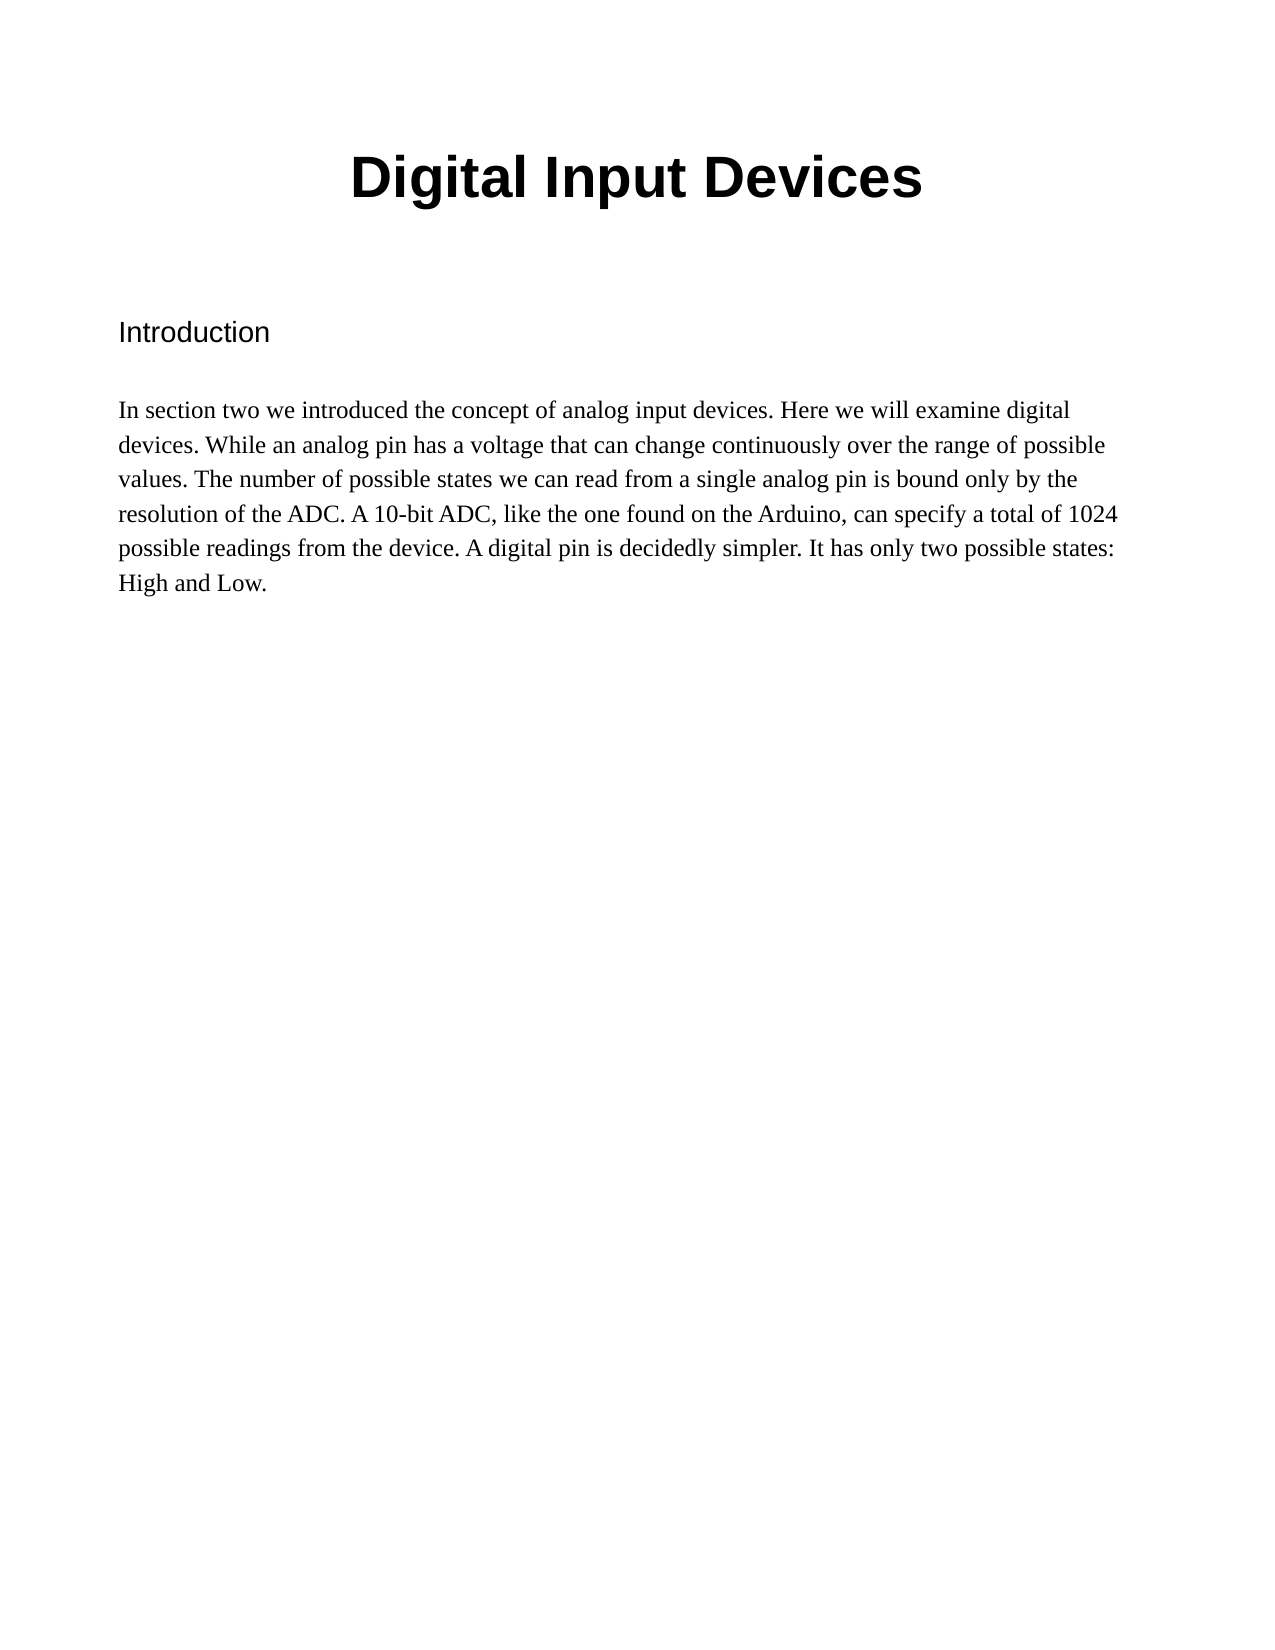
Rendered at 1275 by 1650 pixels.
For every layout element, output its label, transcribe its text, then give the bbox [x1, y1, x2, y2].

title Digital Input Devices [118, 143, 1157, 277]
subtitle Introduction [118, 315, 1157, 348]
text In section two we introduced the concept of analog input devices. Here we will examine digital devices. While an analog pin has a voltage that can change continuously over the range of possible values. The number of possible states we can read from a single analog pin is bound only by the resolution of the ADC. A 10-bit ADC, like the one found on the Arduino, can specify a total of 1024 possible readings from the device. A digital pin is decidedly simpler. It has only two possible states: High and Low. [118, 361, 1157, 665]
